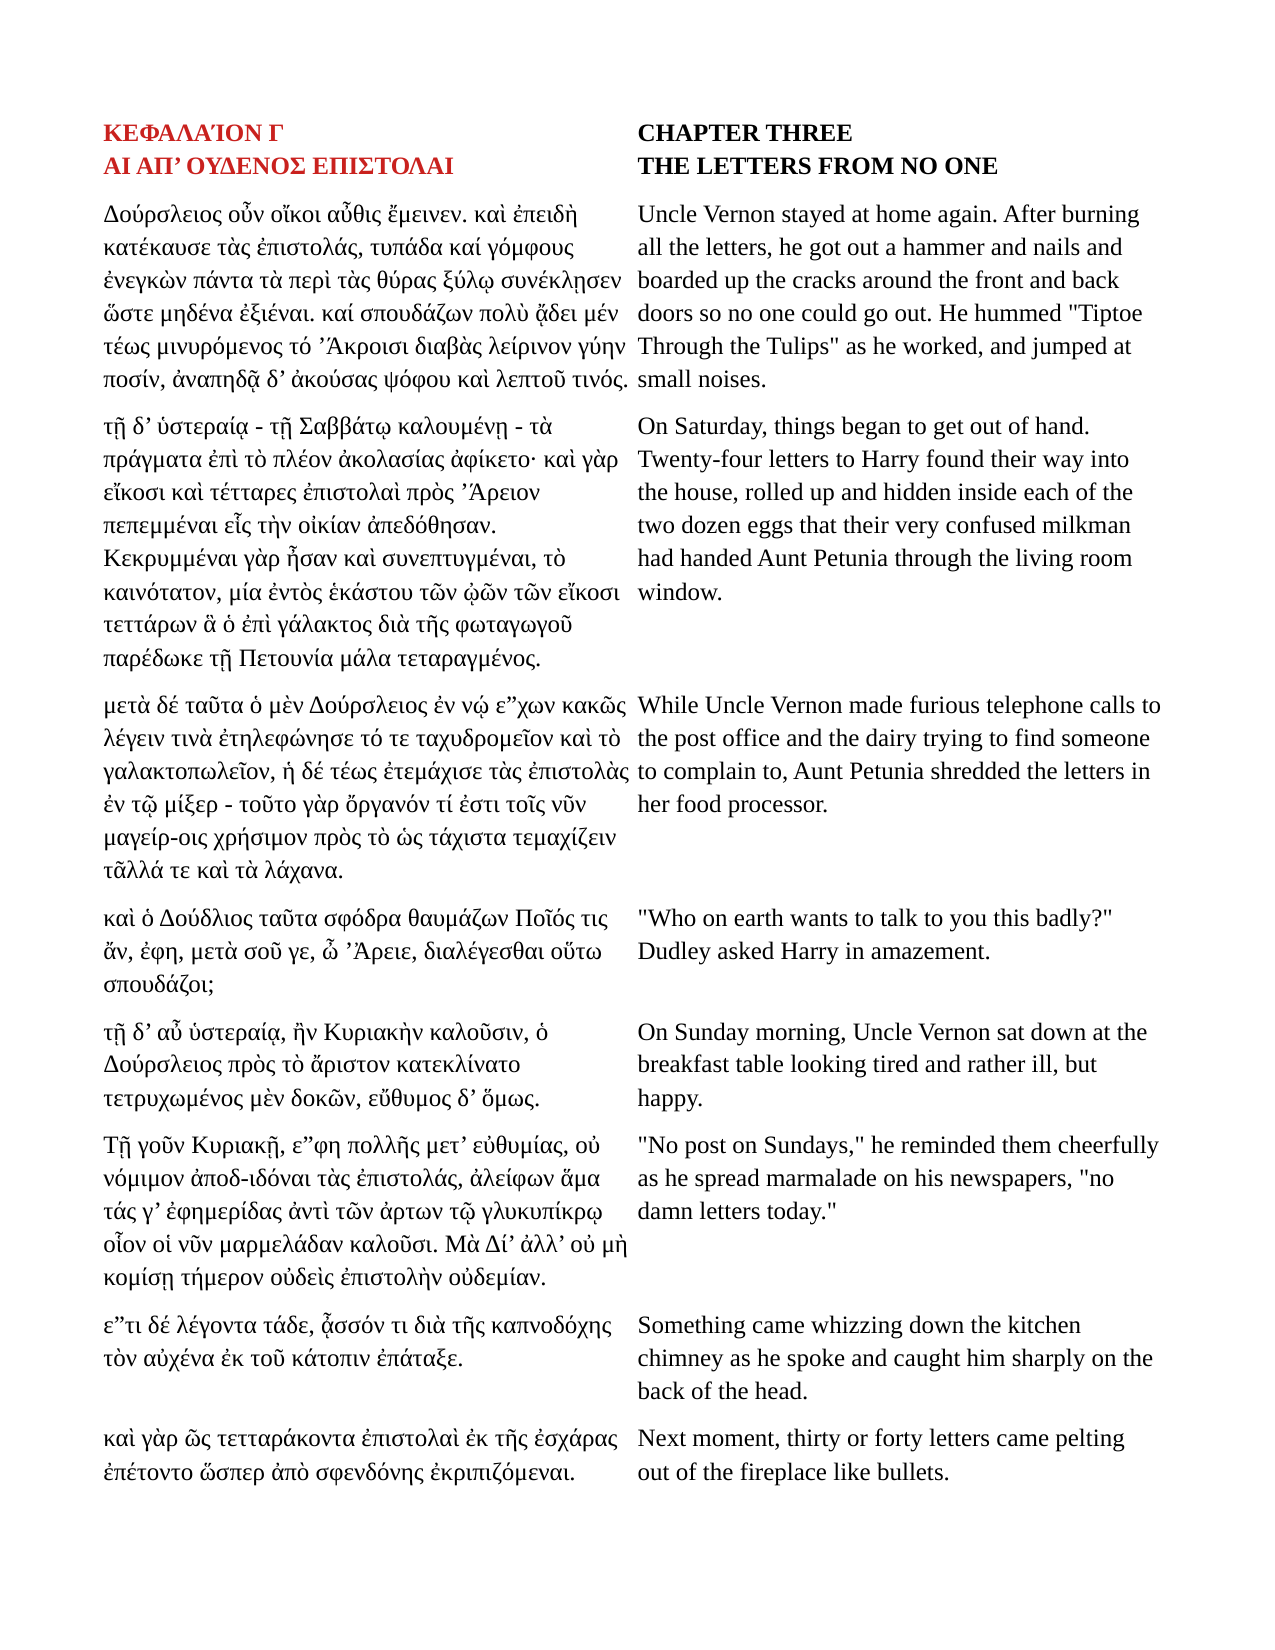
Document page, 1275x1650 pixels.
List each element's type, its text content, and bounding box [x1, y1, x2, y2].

table_header CHAPTER THREE THE LETTERS FROM NO ONE [638, 118, 1162, 199]
table_cell Something came whizzing down the kitchen chimney as he spoke and caught him sharply on the back of the head. [638, 1310, 1162, 1423]
table_cell ε”τι δέ λέγοντα τάδε, ᾆσσόν τι διὰ τῆς καπνοδόχης τὸν αὐχένα ἐκ τοῦ κάτοπιν ἐπάταξε. [103, 1310, 637, 1423]
table_cell "No post on Sundays," he reminded them cheerfully as he spread marmalade on his newspapers, "no damn letters today." [638, 1130, 1162, 1310]
table_cell Next moment, thirty or forty letters came pelting out of the fireplace like bullets. [638, 1424, 1162, 1504]
table_cell On Saturday, things began to get out of hand. Twenty-four letters to Harry found their way into the house, rolled up and hidden inside each of the two dozen eggs that their very confused milkman had handed Aunt Petunia through the living room window. [638, 411, 1162, 690]
table_cell μετὰ δέ ταῦτα ὁ μὲν Δούρσλειος ἐν νῴ ε”χων κακῶς λέγειν τινὰ ἐτηλεφώνησε τό τε ταχυδρομεῖον καὶ τὸ γαλακτοπωλεῖον, ἡ δέ τέως ἐτεμάχισε τὰς ἐπιστολὰς ἐν τῷ μίξερ - τοῦτο γὰρ ὄργανόν τί ἐστι τοῖς νῦν μαγείρ-οις χρήσιμον πρὸς τὸ ὡς τάχιστα τεμαχίζειν τᾶλλά τε καὶ τὰ λάχανα. [103, 690, 637, 903]
table_cell Τῇ γοῦν Κυριακῇ, ε”φη πολλῆς μετ’ εὐθυμίας, οὐ νόμιμον ἀποδ-ιδόναι τὰς ἐπιστολάς, ἀλείφων ἅμα τάς γ’ ἐφημερίδας ἀντὶ τῶν ἀρτων τῷ γλυκυπίκρῳ οἷον οἱ νῦν μαρμελάδαν καλοῦσι. Μὰ Δί’ ἀλλ’ οὐ μὴ κομίσῃ τήμερον οὐδεὶς ἐπιστολὴν οὐδεμίαν. [103, 1130, 637, 1310]
table_cell καὶ γὰρ ῶς τετταράκοντα ἐπιστολαὶ ἐκ τῆς ἐσχάρας ἐπέτοντο ὥσπερ ἀπὸ σφενδόνης ἐκριπιζόμεναι. [103, 1424, 637, 1504]
table_cell Δούρσλειος οὖν οἴκοι αὖθις ἔμεινεν. καὶ ἐπειδὴ κατέκαυσε τὰς ἐπιστολάς, τυπάδα καί γόμφους ἐνεγκὼν πάντα τὰ περὶ τὰς θύρας ξύλῳ συνέκλῃσεν ὥστε μηδένα ἐξιέναι. καί σπουδάζων πολὺ ᾄδει μέν τέως μινυρόμενος τό ’Άκροισι διαβὰς λείρινον γύην ποσίν, ἀναπηδᾷ δ’ ἀκούσας ψόφου καὶ λεπτοῦ τινός. [103, 199, 637, 411]
table_cell τῇ δ’ αὖ ὑστεραίᾳ, ἢν Κυριακὴν καλοῦσιν, ὁ Δούρσλειος πρὸς τὸ ἄριστον κατεκλίνατο τετρυχωμένος μὲν δοκῶν, εὔθυμος δ’ ὅμως. [103, 1017, 637, 1130]
table_cell On Sunday morning, Uncle Vernon sat down at the breakfast table looking tired and rather ill, but happy. [638, 1017, 1162, 1130]
table_cell καὶ ὁ Δούδλιος ταῦτα σφόδρα θαυμάζων Ποῖός τις ἄν, ἐφη, μετὰ σοῦ γε, ὦ ’Ἀρειε, διαλέγεσθαι οὕτω σπουδάζοι; [103, 903, 637, 1017]
table_cell τῇ δ’ ὑστεραίᾳ - τῇ Σαββάτῳ καλουμένῃ - τὰ πράγματα ἐπὶ τὸ πλέον ἀκολασίας ἀφίκετο· καὶ γὰρ εἴκοσι καὶ τέτταρες ἐπιστολαὶ πρὸς ’Άρειον πεπεμμέναι εἷς τὴν οἰκίαν ἀπεδόθησαν. Κεκρυμμέναι γὰρ ἦσαν καὶ συνεπτυγμέναι, τὸ καινότατον, μία ἐντὸς ἑκάστου τῶν ᾠῶν τῶν εἴκοσι τεττάρων ἃ ὁ ἐπὶ γάλακτος διὰ τῆς φωταγωγοῦ παρέδωκε τῇ Πετουνία μάλα τεταραγμένος. [103, 411, 637, 690]
table_cell "Who on earth wants to talk to you this badly?" Dudley asked Harry in amazement. [638, 903, 1162, 1017]
table_cell While Uncle Vernon made furious telephone calls to the post office and the dairy trying to find someone to complain to, Aunt Petunia shredded the letters in her food processor. [638, 690, 1162, 903]
table_cell Uncle Vernon stayed at home again. After burning all the letters, he got out a hammer and nails and boarded up the cracks around the front and back doors so no one could go out. He hummed "Tiptoe Through the Tulips" as he worked, and jumped at small noises. [638, 199, 1162, 411]
table_header ΚΕΦΑΛΑΊΟΝ Γ ΑΙ ΑΠ’ ΟΥΔΕΝΟΣ ΕΠΙΣΤΟΛΑΙ [103, 118, 637, 199]
